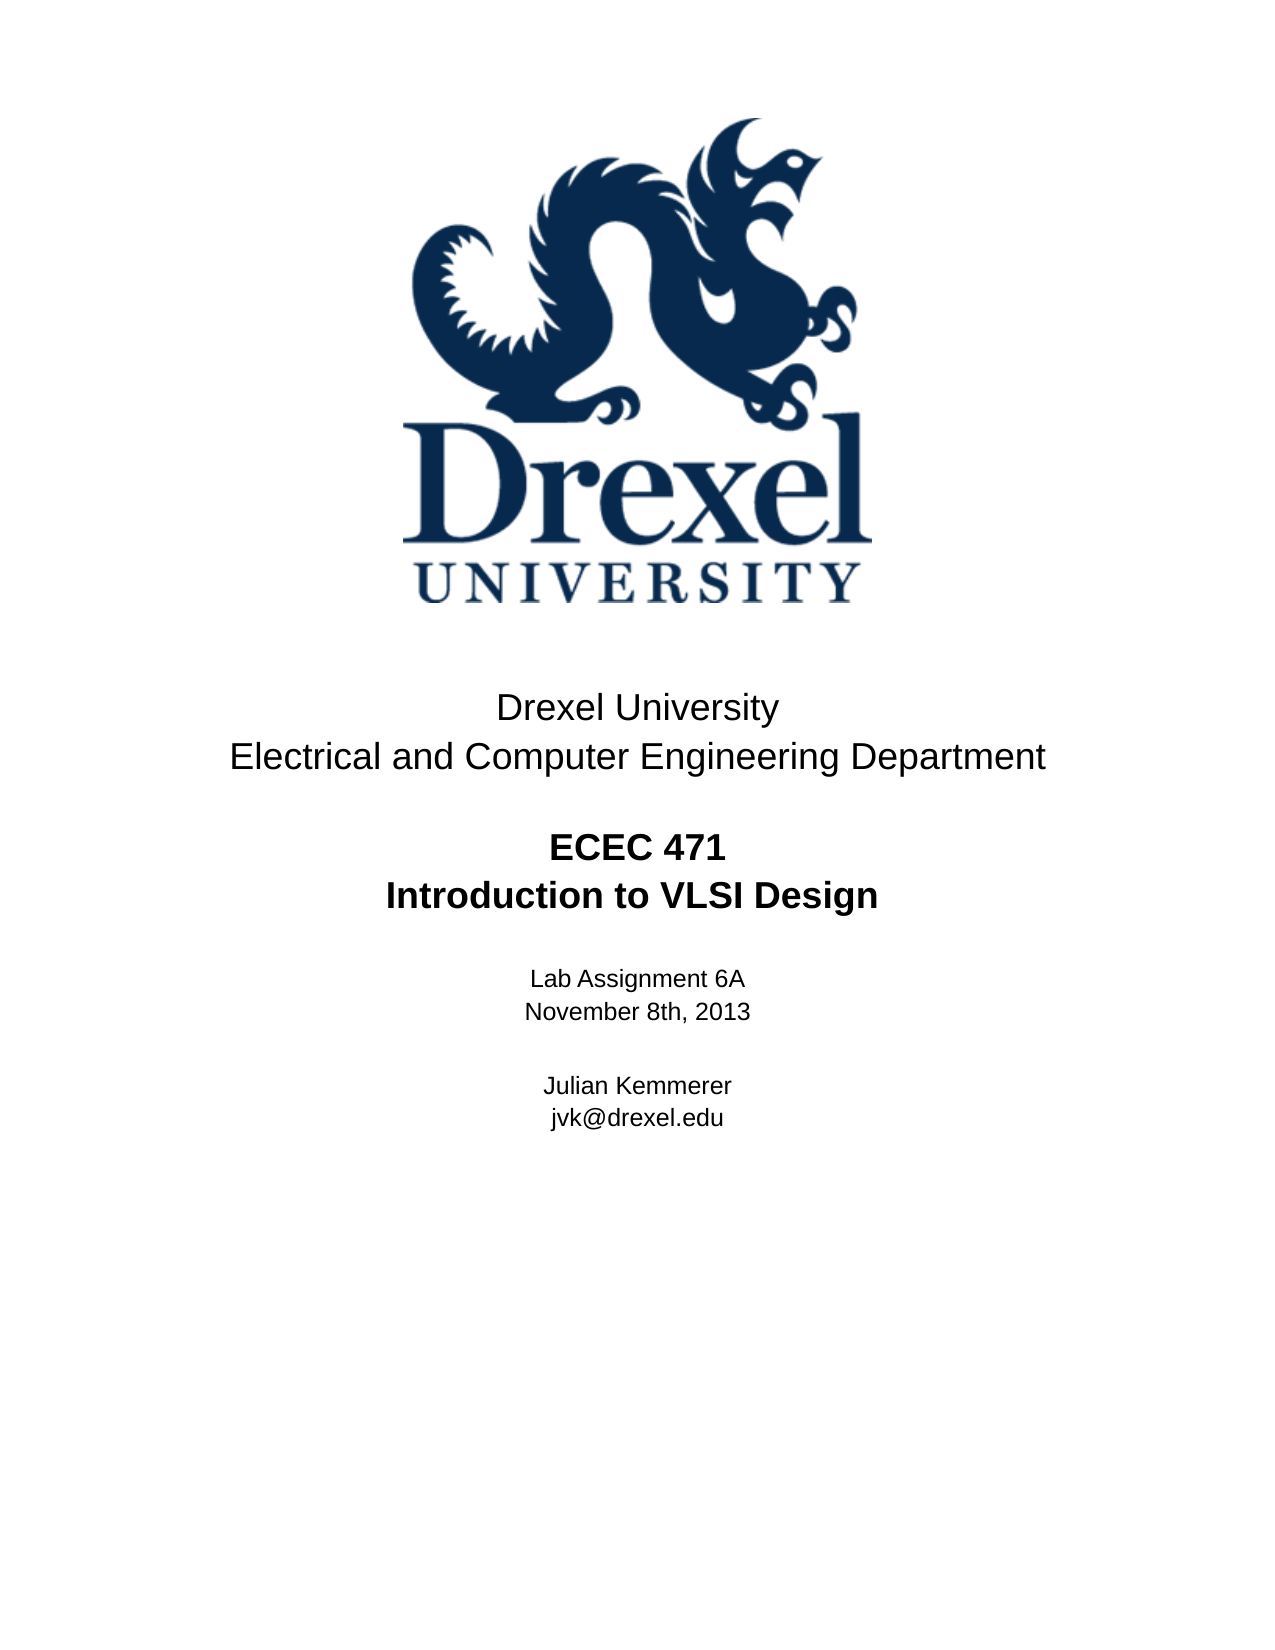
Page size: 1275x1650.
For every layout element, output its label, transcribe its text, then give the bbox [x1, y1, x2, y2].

text Drexel University [118, 685, 1157, 728]
text Electrical and Computer Engineering Department [118, 734, 1157, 777]
text Introduction to VLSI Design [118, 874, 1157, 917]
text Lab Assignment 6A [118, 964, 1157, 993]
picture [403, 118, 872, 603]
text ECEC 471 [118, 825, 1157, 868]
text Julian Kemmerer [118, 1071, 1157, 1099]
text November 8th, 2013 [118, 997, 1157, 1026]
text jvk@drexel.edu [118, 1103, 1157, 1132]
